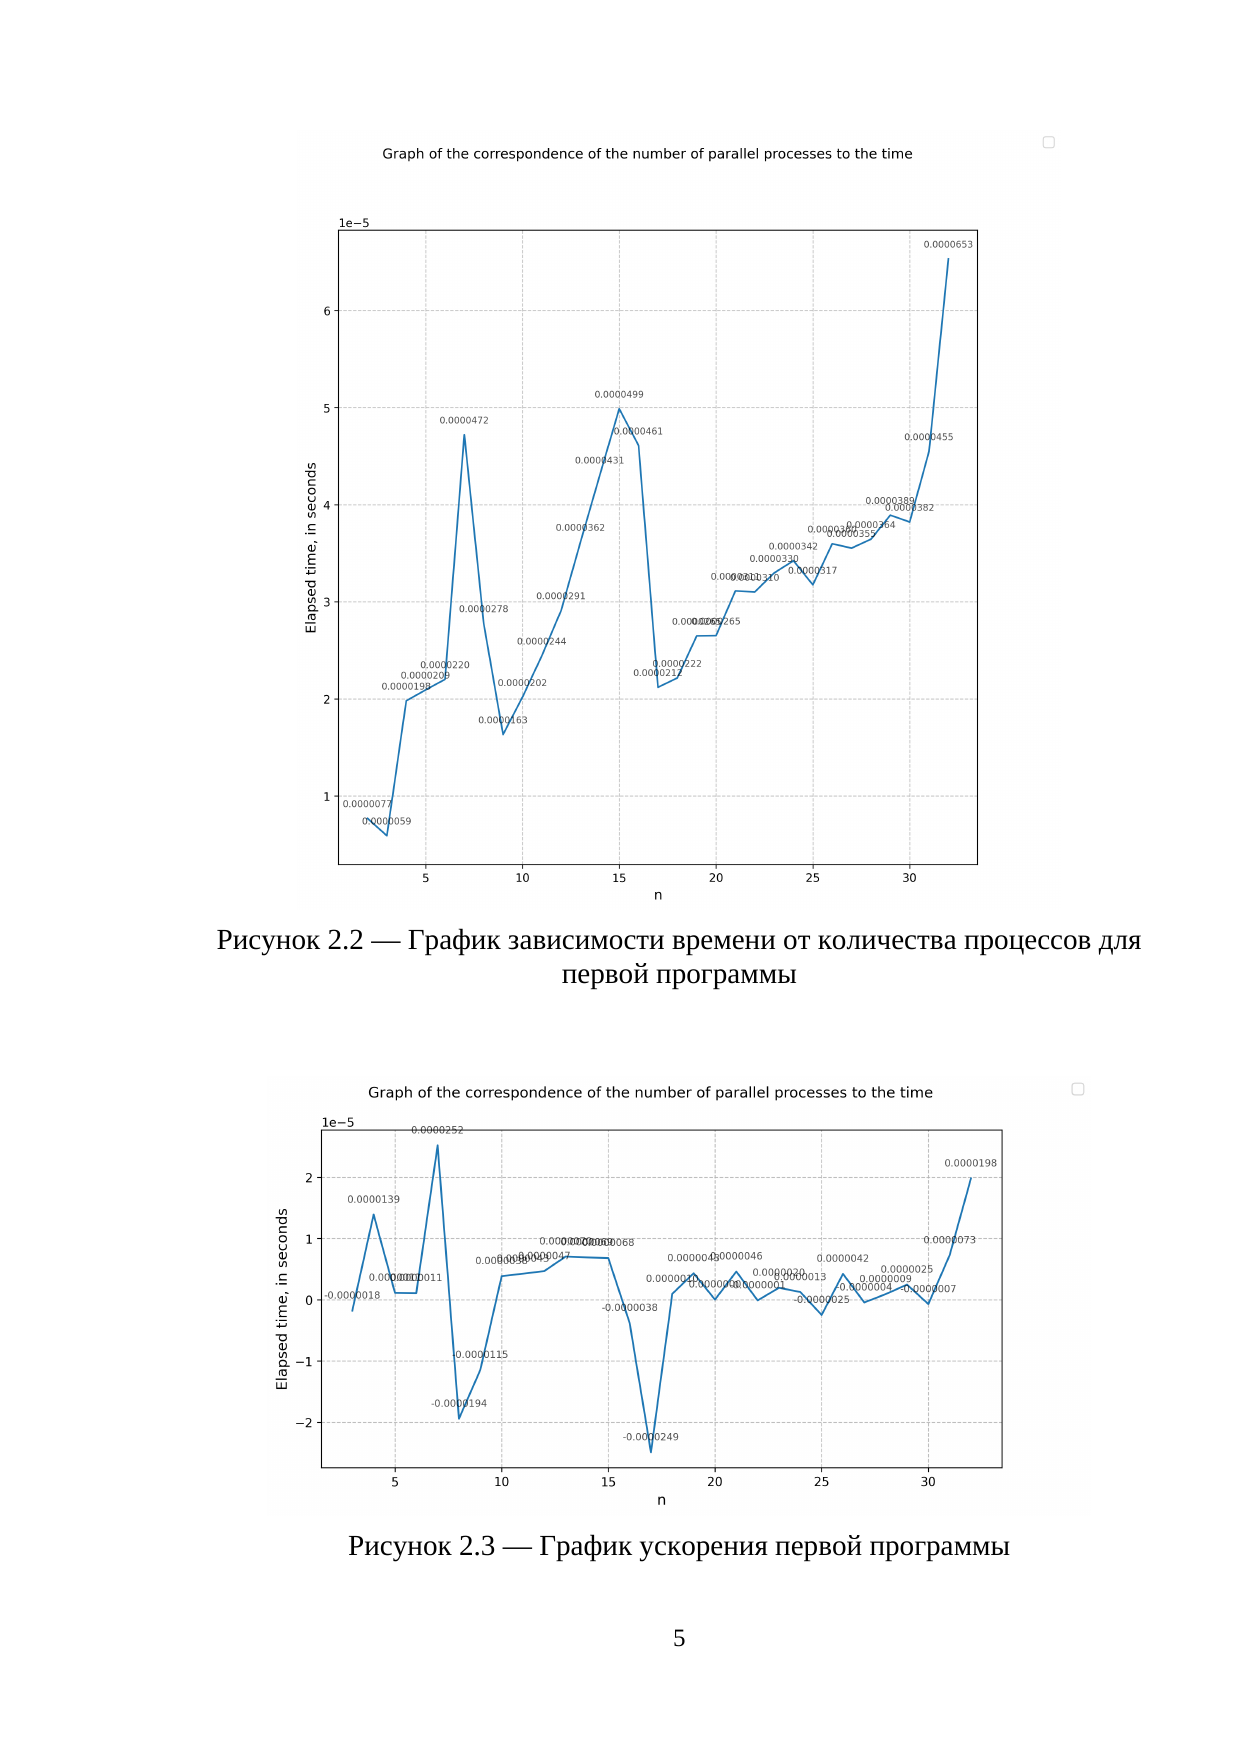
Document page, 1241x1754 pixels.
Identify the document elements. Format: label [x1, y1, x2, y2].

table_header [177, 118, 1181, 1030]
picture [267, 1076, 1091, 1516]
picture [297, 130, 1061, 910]
table_header [177, 1064, 1181, 1597]
